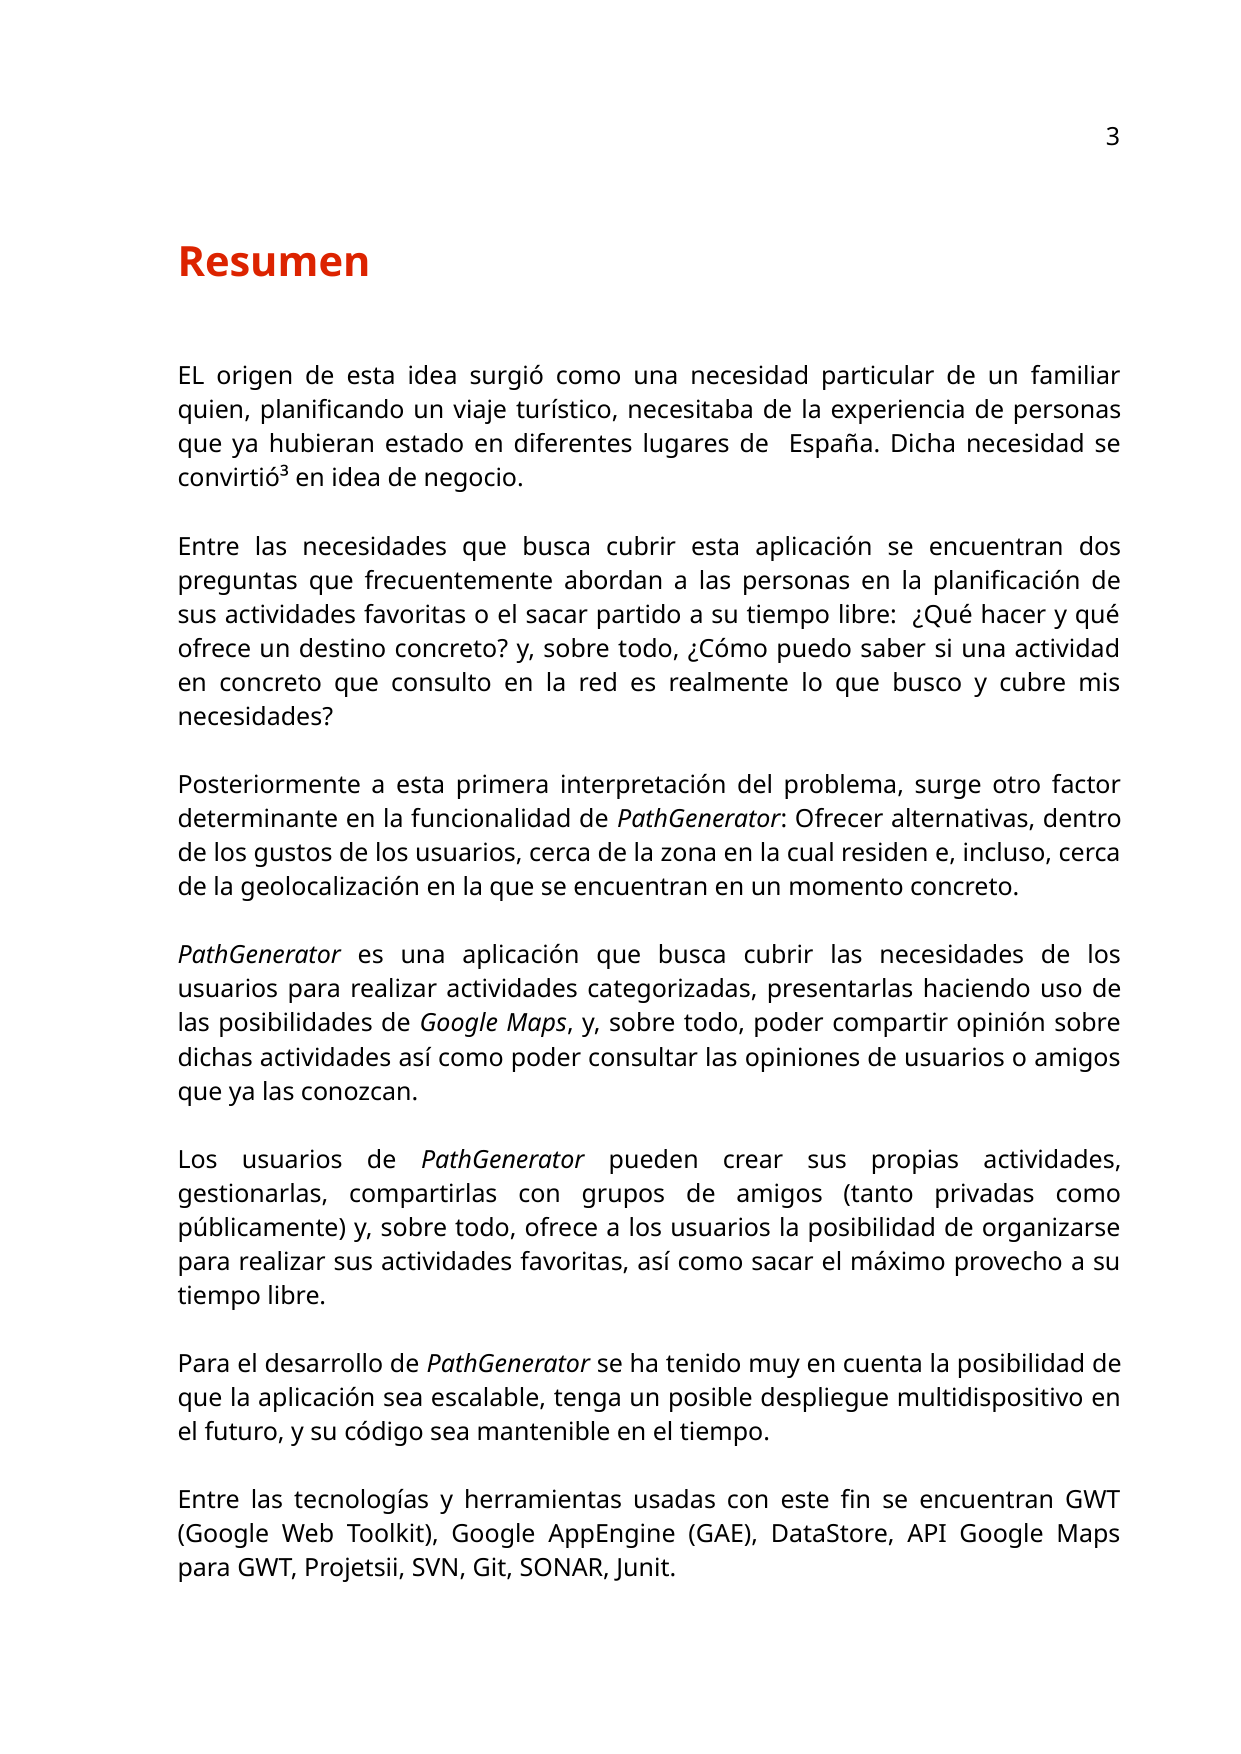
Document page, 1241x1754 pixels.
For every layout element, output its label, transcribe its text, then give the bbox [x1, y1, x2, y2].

subtitle Resumen [177, 232, 1122, 288]
text PathGenerator es una aplicación que busca cubrir las necesidades de los usuarios para realizar actividades categorizadas, presentarlas haciendo uso de las posibilidades de Google Maps, y, sobre todo, poder compartir opinión sobre dichas actividades así como poder consultar las opiniones de usuarios o amigos que ya las conozcan. [177, 903, 1122, 1107]
text Los usuarios de PathGenerator pueden crear sus propias actividades, gestionarlas, compartirlas con grupos de amigos (tanto privadas como públicamente) y, sobre todo, ofrece a los usuarios la posibilidad de organizarse para realizar sus actividades favoritas, así como sacar el máximo provecho a su tiempo libre. [177, 1107, 1122, 1312]
text Entre las necesidades que busca cubrir esta aplicación se encuentran dos preguntas que frecuentemente abordan a las personas en la planificación de sus actividades favoritas o el sacar partido a su tiempo libre: ¿Qué hacer y qué ofrece un destino concreto? y, sobre todo, ¿Cómo puedo saber si una actividad en concreto que consulto en la red es realmente lo que busco y cubre mis necesidades? [177, 494, 1122, 733]
text EL origen de esta idea surgió como una necesidad particular de un familiar quien, planificando un viaje turístico, necesitaba de la experiencia de personas que ya hubieran estado en diferentes lugares de España. Dicha necesidad se convirtió³ en idea de negocio. [177, 358, 1122, 494]
text Para el desarrollo de PathGenerator se ha tenido muy en cuenta la posibilidad de que la aplicación sea escalable, tenga un posible despliegue multidispositivo en el futuro, y su código sea mantenible en el tiempo. [177, 1312, 1122, 1448]
text Posteriormente a esta primera interpretación del problema, surge otro factor determinante en la funcionalidad de PathGenerator: Ofrecer alternativas, dentro de los gustos de los usuarios, cerca de la zona en la cual residen e, incluso, cerca de la geolocalización en la que se encuentran en un momento concreto. [177, 733, 1122, 903]
text Entre las tecnologías y herramientas usadas con este fin se encuentran GWT (Google Web Toolkit), Google AppEngine (GAE), DataStore, API Google Maps para GWT, Projetsii, SVN, Git, SONAR, Junit. [177, 1448, 1122, 1584]
